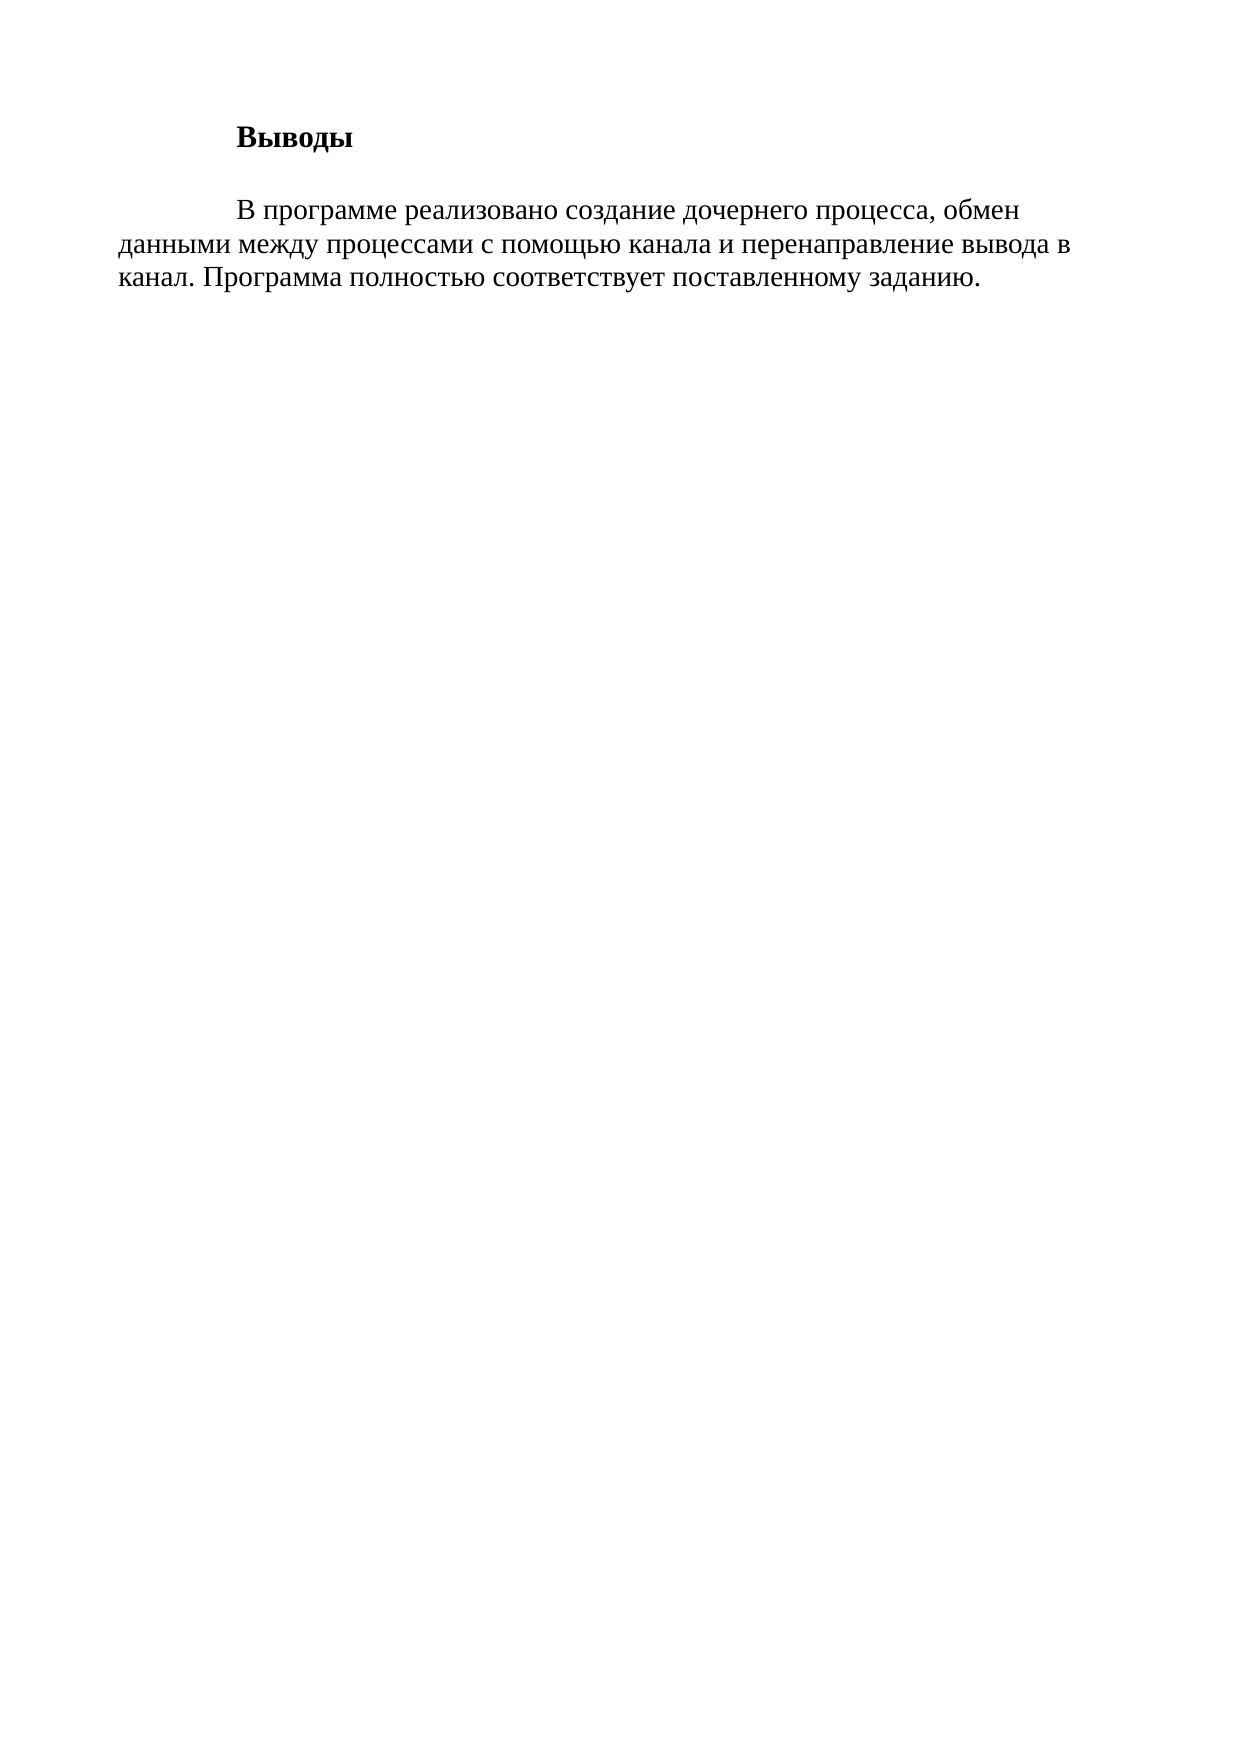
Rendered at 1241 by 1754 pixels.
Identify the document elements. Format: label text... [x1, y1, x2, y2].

list В программе реализовано создание дочернего процесса, обмен данными между процессами с помощью канала и перенаправление вывода в канал. Программа полностью соответствует поставленному заданию. [118, 190, 1122, 293]
list Выводы [118, 118, 1122, 154]
